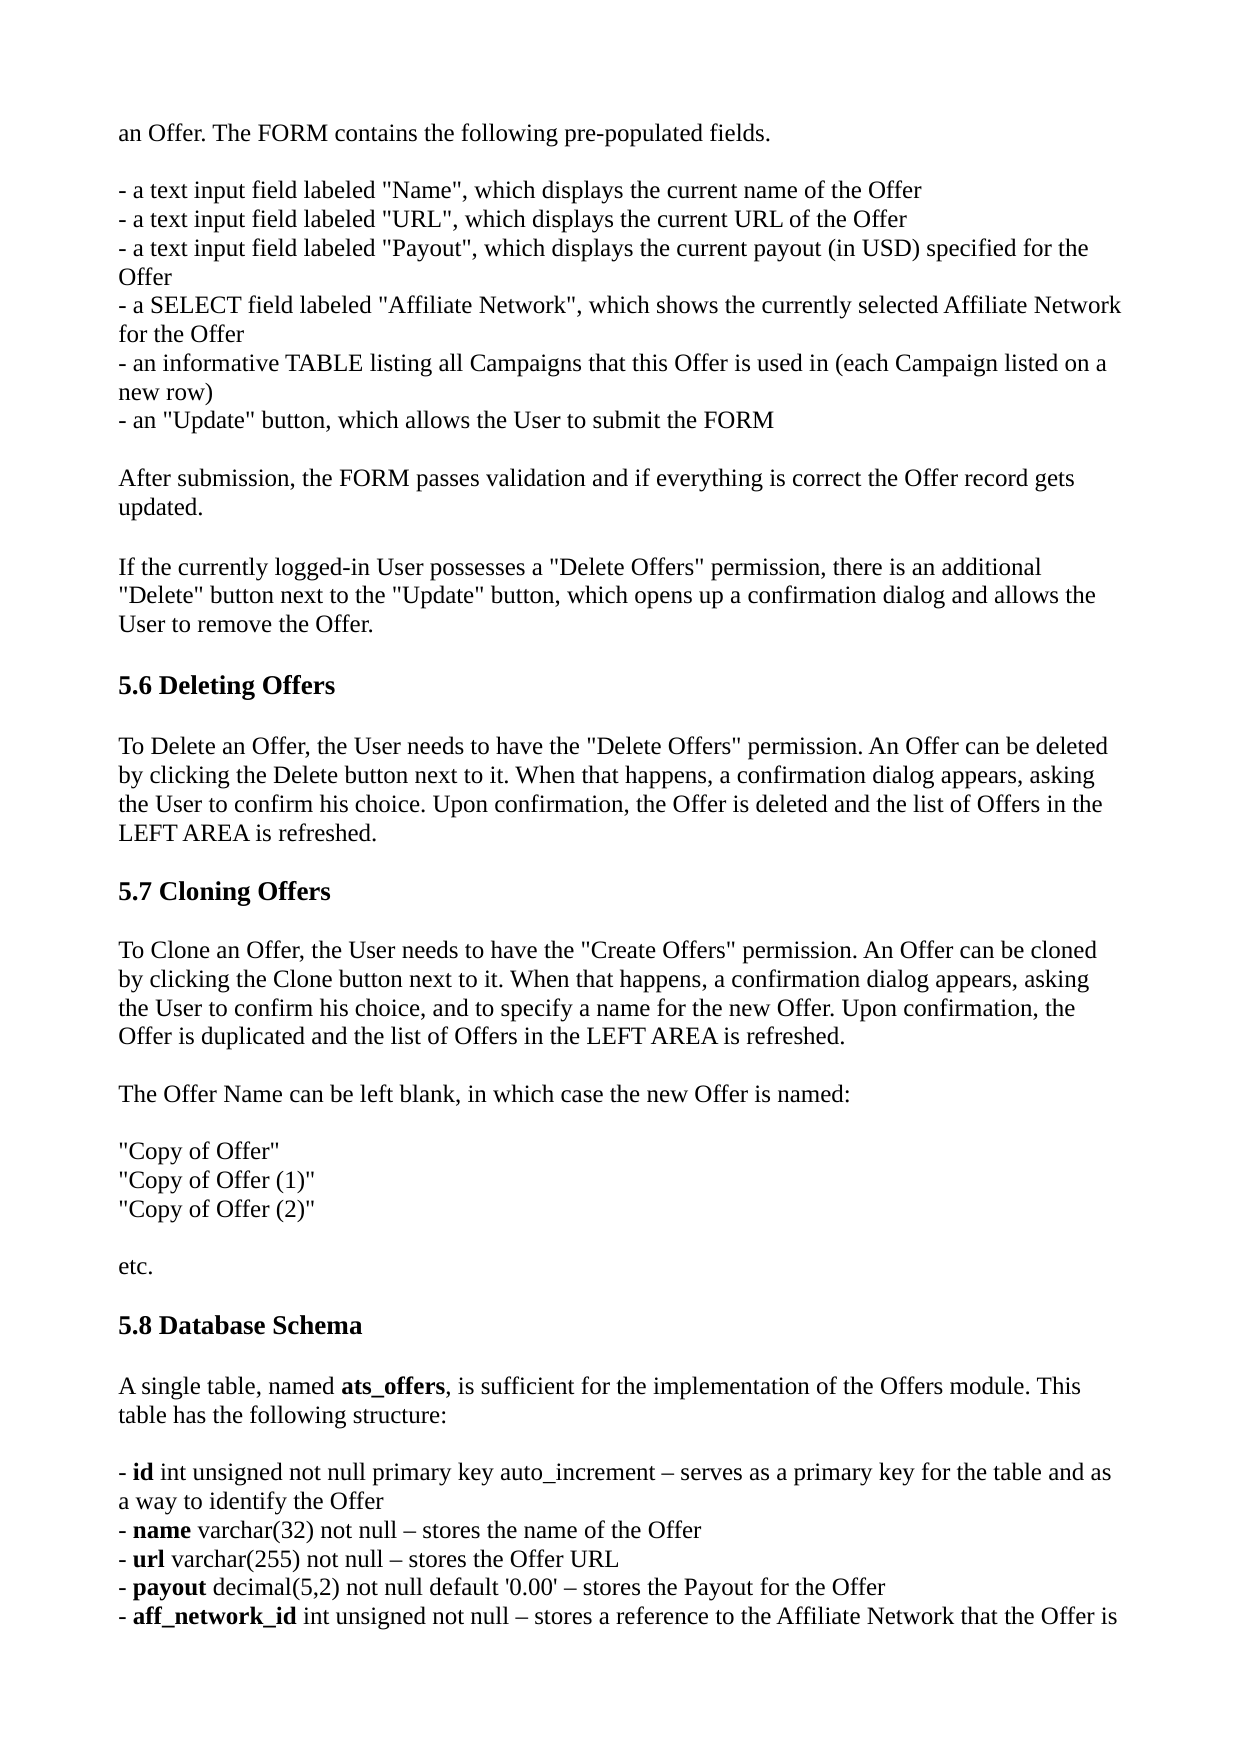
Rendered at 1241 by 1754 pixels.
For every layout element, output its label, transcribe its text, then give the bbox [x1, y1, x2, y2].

text an Offer. The FORM contains the following pre-populated fields. - a text input field labeled "Name", which displays the current name of the Offer - a text input field labeled "URL", which displays the current URL of the Offer - a text input field labeled "Payout", which displays the current payout (in USD) specified for the Offer - a SELECT field labeled "Affiliate Network", which shows the currently selected Affiliate Network for the Offer - an informative TABLE listing all Campaigns that this Offer is used in (each Campaign listed on a new row) - an "Update" button, which allows the User to submit the FORM After submission, the FORM passes validation and if everything is correct the Offer record gets updated. If the currently logged-in User possesses a "Delete Offers" permission, there is an additional "Delete" button next to the "Update" button, which opens up a confirmation dialog and allows the User to remove the Offer. 5.6 Deleting Offers To Delete an Offer, the User needs to have the "Delete Offers" permission. An Offer can be deleted by clicking the Delete button next to it. When that happens, a confirmation dialog appears, asking the User to confirm his choice. Upon confirmation, the Offer is deleted and the list of Offers in the LEFT AREA is refreshed. 5.7 Cloning Offers To Clone an Offer, the User needs to have the "Create Offers" permission. An Offer can be cloned by clicking the Clone button next to it. When that happens, a confirmation dialog appears, asking the User to confirm his choice, and to specify a name for the new Offer. Upon confirmation, the Offer is duplicated and the list of Offers in the LEFT AREA is refreshed. The Offer Name can be left blank, in which case the new Offer is named: "Copy of Offer" "Copy of Offer (1)" "Copy of Offer (2)" etc. 5.8 Database Schema A single table, named ats_offers, is sufficient for the implementation of the Offers module. This table has the following structure: - id int unsigned not null primary key auto_increment – serves as a primary key for the table and as a way to identify the Offer [118, 118, 1122, 1515]
text - name varchar(32) not null – stores the name of the Offer - url varchar(255) not null – stores the Offer URL - payout decimal(5,2) not null default '0.00' – stores the Payout for the Offer - aff_network_id int unsigned not null – stores a reference to the Affiliate Network that the Offer is [118, 1515, 1122, 1630]
